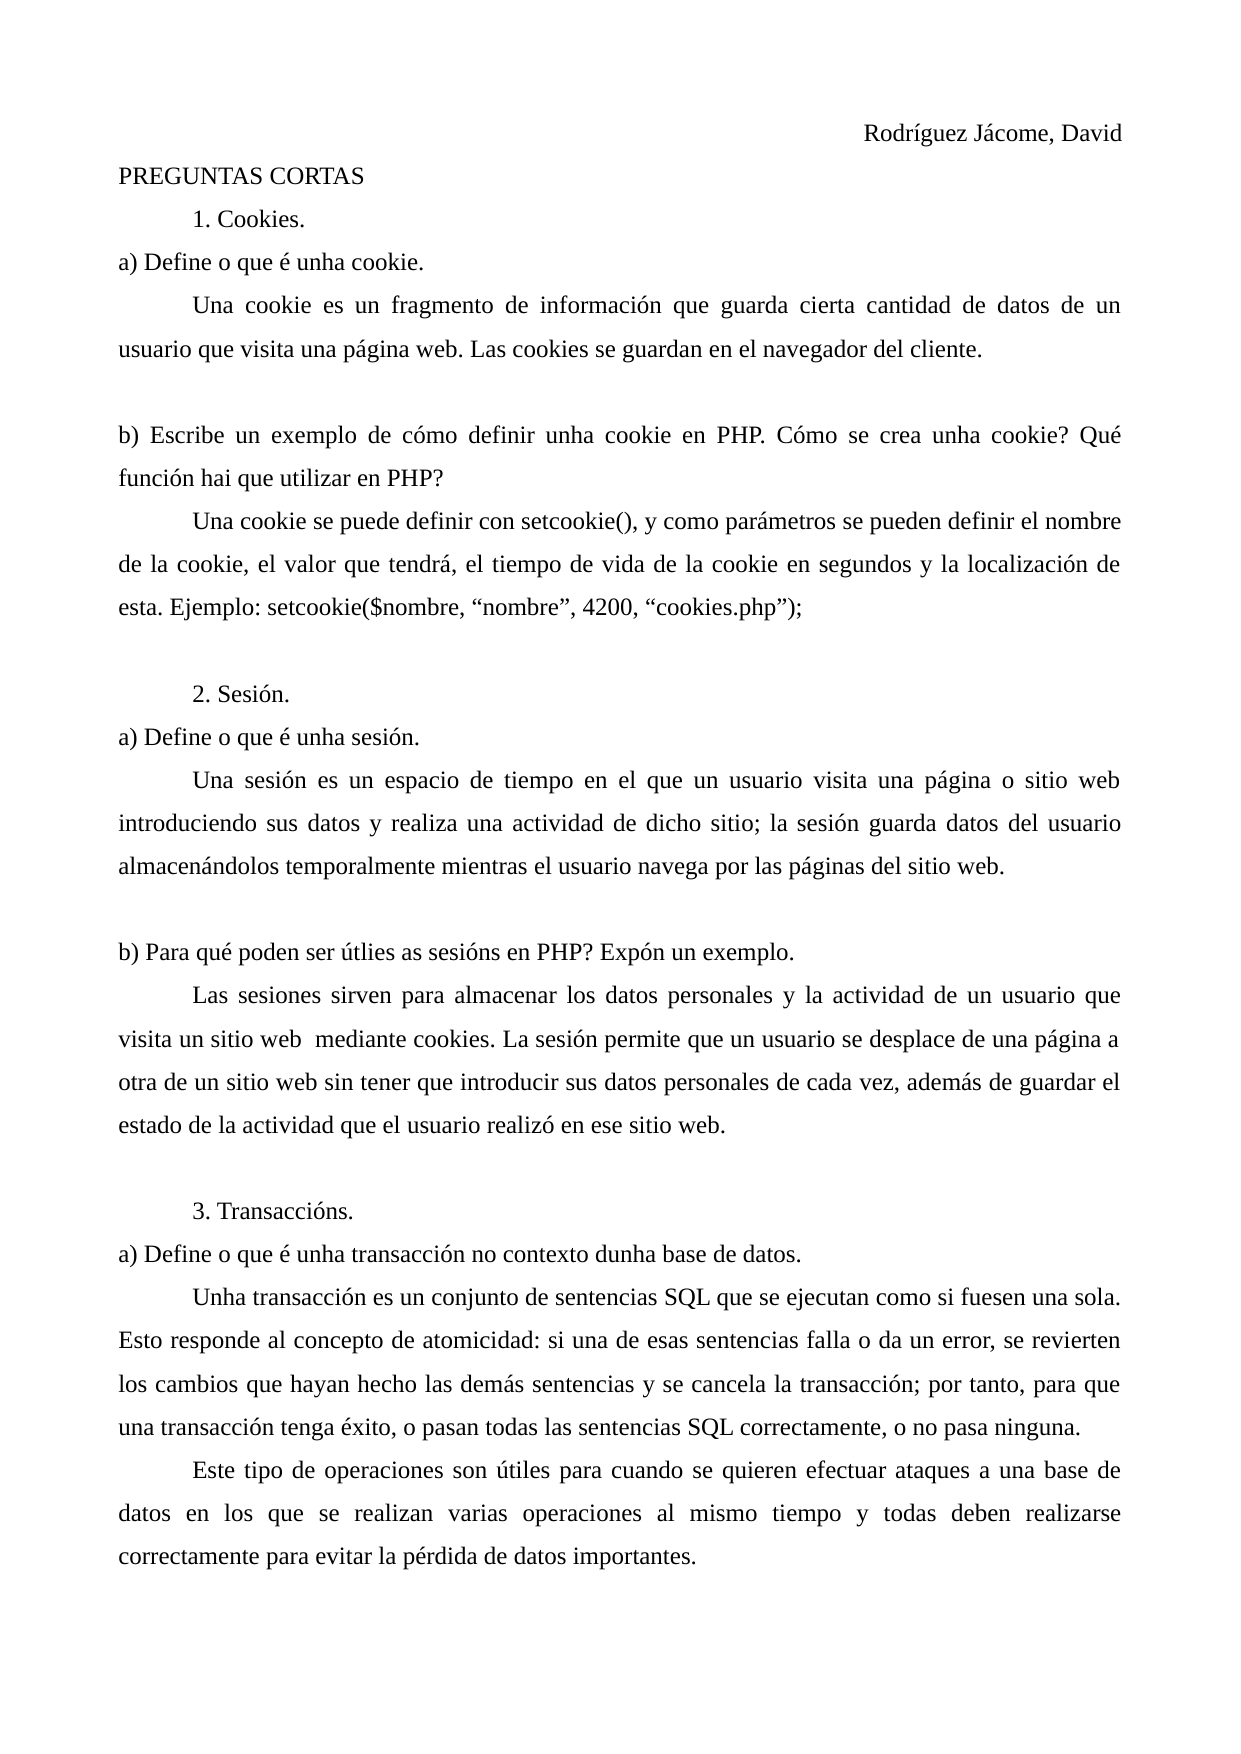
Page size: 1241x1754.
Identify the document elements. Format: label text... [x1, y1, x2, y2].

text Una sesión es un espacio de tiempo en el que un usuario visita una página o sitio web introduciendo sus datos y realiza una actividad de dicho sitio; la sesión guarda datos del usuario almacenándolos temporalmente mientras el usuario navega por las páginas del sitio web. [118, 765, 1122, 880]
text Una cookie es un fragmento de información que guarda cierta cantidad de datos de un usuario que visita una página web. Las cookies se guardan en el navegador del cliente. [118, 291, 1122, 362]
text Unha transacción es un conjunto de sentencias SQL que se ejecutan como si fuesen una sola. Esto responde al concepto de atomicidad: si una de esas sentencias falla o da un error, se revierten los cambios que hayan hecho las demás sentencias y se cancela la transacción; por tanto, para que una transacción tenga éxito, o pasan todas las sentencias SQL correctamente, o no pasa ninguna. [118, 1282, 1122, 1441]
text Las sesiones sirven para almacenar los datos personales y la actividad de un usuario que visita un sitio web mediante cookies. La sesión permite que un usuario se desplace de una página a otra de un sitio web sin tener que introducir sus datos personales de cada vez, además de guardar el estado de la actividad que el usuario realizó en ese sitio web. [118, 981, 1122, 1139]
text Una cookie se puede definir con setcookie(), y como parámetros se pueden definir el nombre de la cookie, el valor que tendrá, el tiempo de vida de la cookie en segundos y la localización de esta. Ejemplo: setcookie($nombre, “nombre”, 4200, “cookies.php”); [118, 506, 1122, 621]
text b) Escribe un exemplo de cómo definir unha cookie en PHP. Cómo se crea unha cookie? Qué función hai que utilizar en PHP? [118, 420, 1122, 492]
text a) Define o que é unha cookie. [118, 247, 1122, 276]
text 1. Cookies. [118, 204, 1122, 233]
text a) Define o que é unha transacción no contexto dunha base de datos. [118, 1239, 1122, 1268]
text 2. Sesión. [118, 679, 1122, 707]
text 3. Transaccións. [118, 1196, 1122, 1225]
text Rodríguez Jácome, David [118, 118, 1122, 147]
text a) Define o que é unha sesión. [118, 722, 1122, 751]
text PREGUNTAS CORTAS [118, 161, 1122, 190]
text Este tipo de operaciones son útiles para cuando se quieren efectuar ataques a una base de datos en los que se realizan varias operaciones al mismo tiempo y todas deben realizarse correctamente para evitar la pérdida de datos importantes. [118, 1455, 1122, 1570]
text b) Para qué poden ser útlies as sesións en PHP? Expón un exemplo. [118, 937, 1122, 966]
